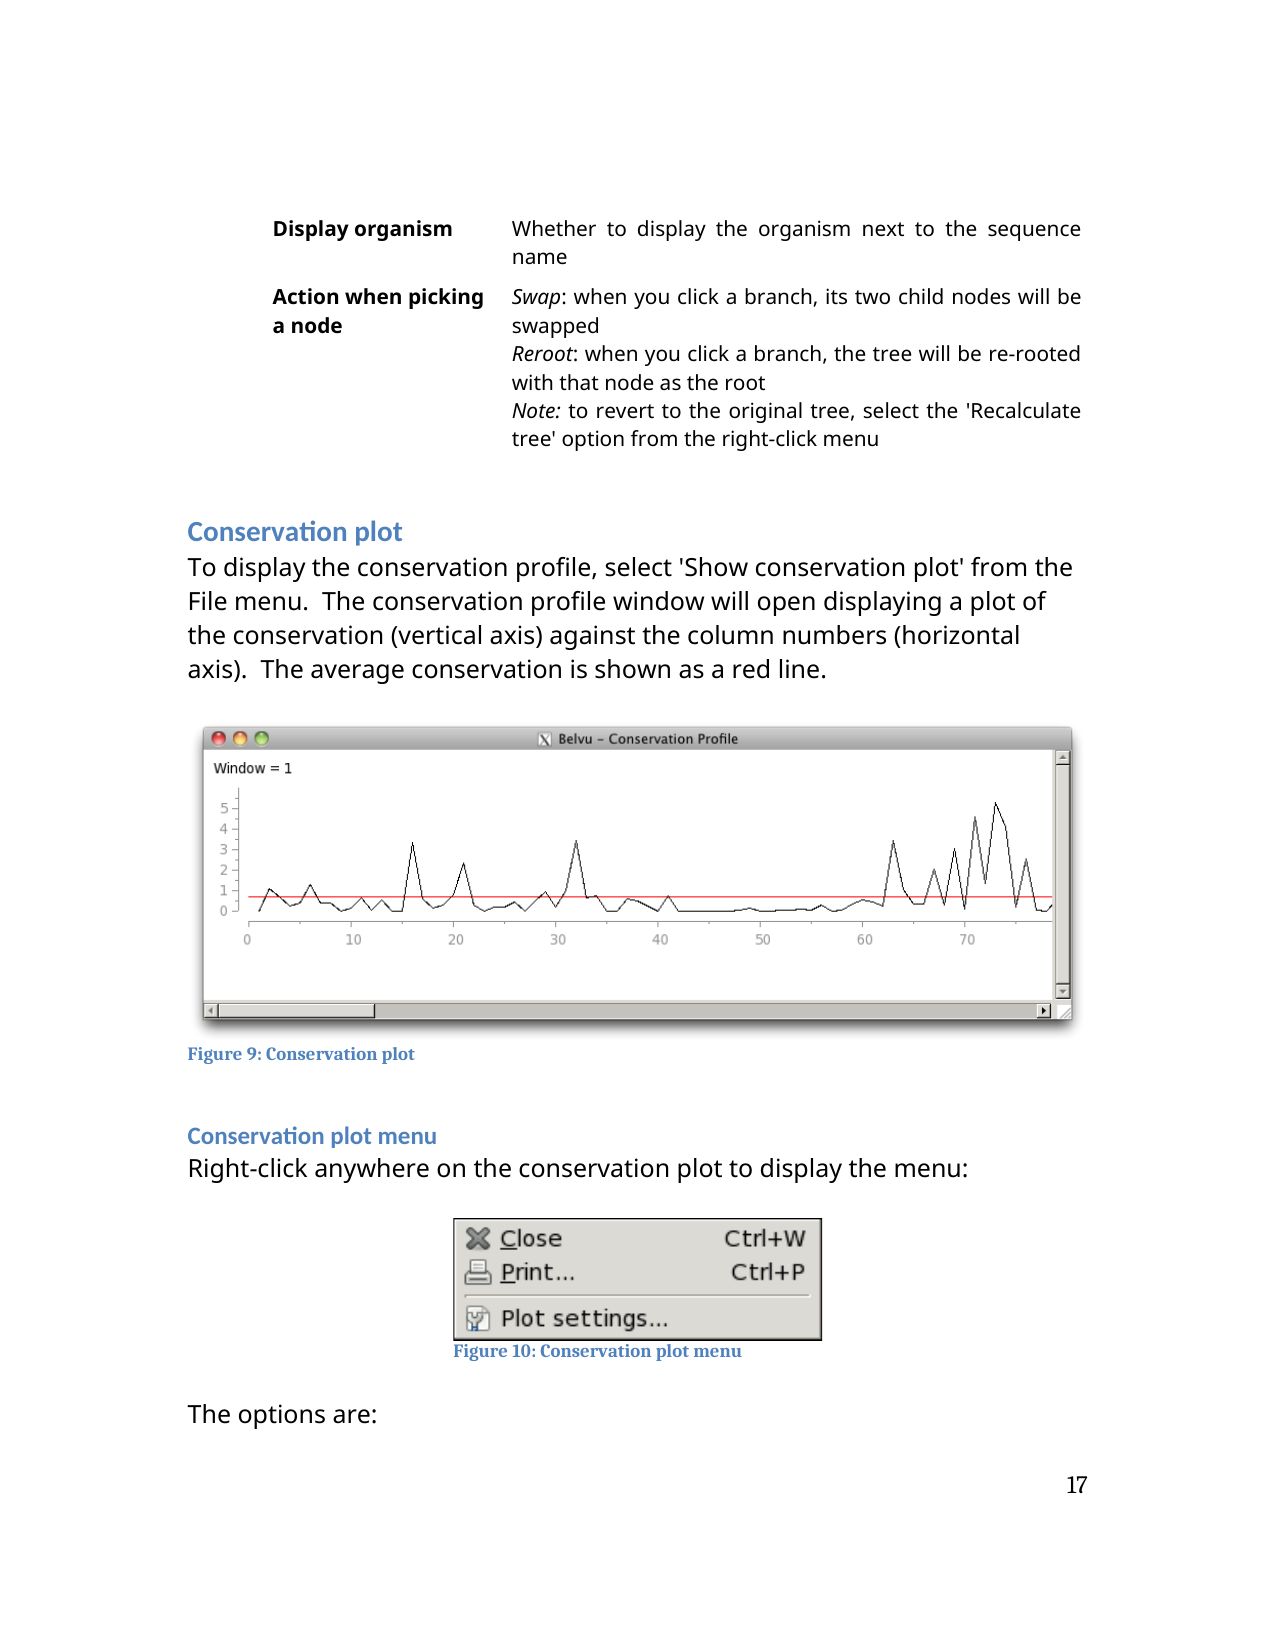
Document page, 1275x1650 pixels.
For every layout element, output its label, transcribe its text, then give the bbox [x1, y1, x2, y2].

table_cell Display organism [267, 208, 506, 277]
text Figure 10: Conservation plot menu [453, 1341, 822, 1362]
table_cell Swap: when you click a branch, its two child nodes will be swapped Reroot: when you click a branch, the tree will be re-rooted with that node as the root Note: to revert to the original tree, select the 'Recalculate tree' option from the right-click menu [506, 277, 1088, 459]
subtitle Conservation plot [187, 513, 1087, 549]
text Figure 9: Conservation plot [187, 1044, 1087, 1065]
text The options are: [187, 1397, 1087, 1431]
subtitle Conservation plot menu [187, 1120, 1087, 1150]
table_cell Action when picking a node [267, 277, 506, 459]
picture [187, 719, 1088, 1044]
text To display the conservation profile, select 'Show conservation plot' from the File menu. The conservation profile window will open displaying a plot of the conservation (vertical axis) against the column numbers (horizontal axis). The average conservation is shown as a red line. [187, 549, 1087, 685]
table_cell Whether to display the organism next to the sequence name [506, 208, 1088, 277]
text Right-click anywhere on the conservation plot to display the menu: [187, 1150, 1087, 1184]
picture [453, 1218, 823, 1341]
